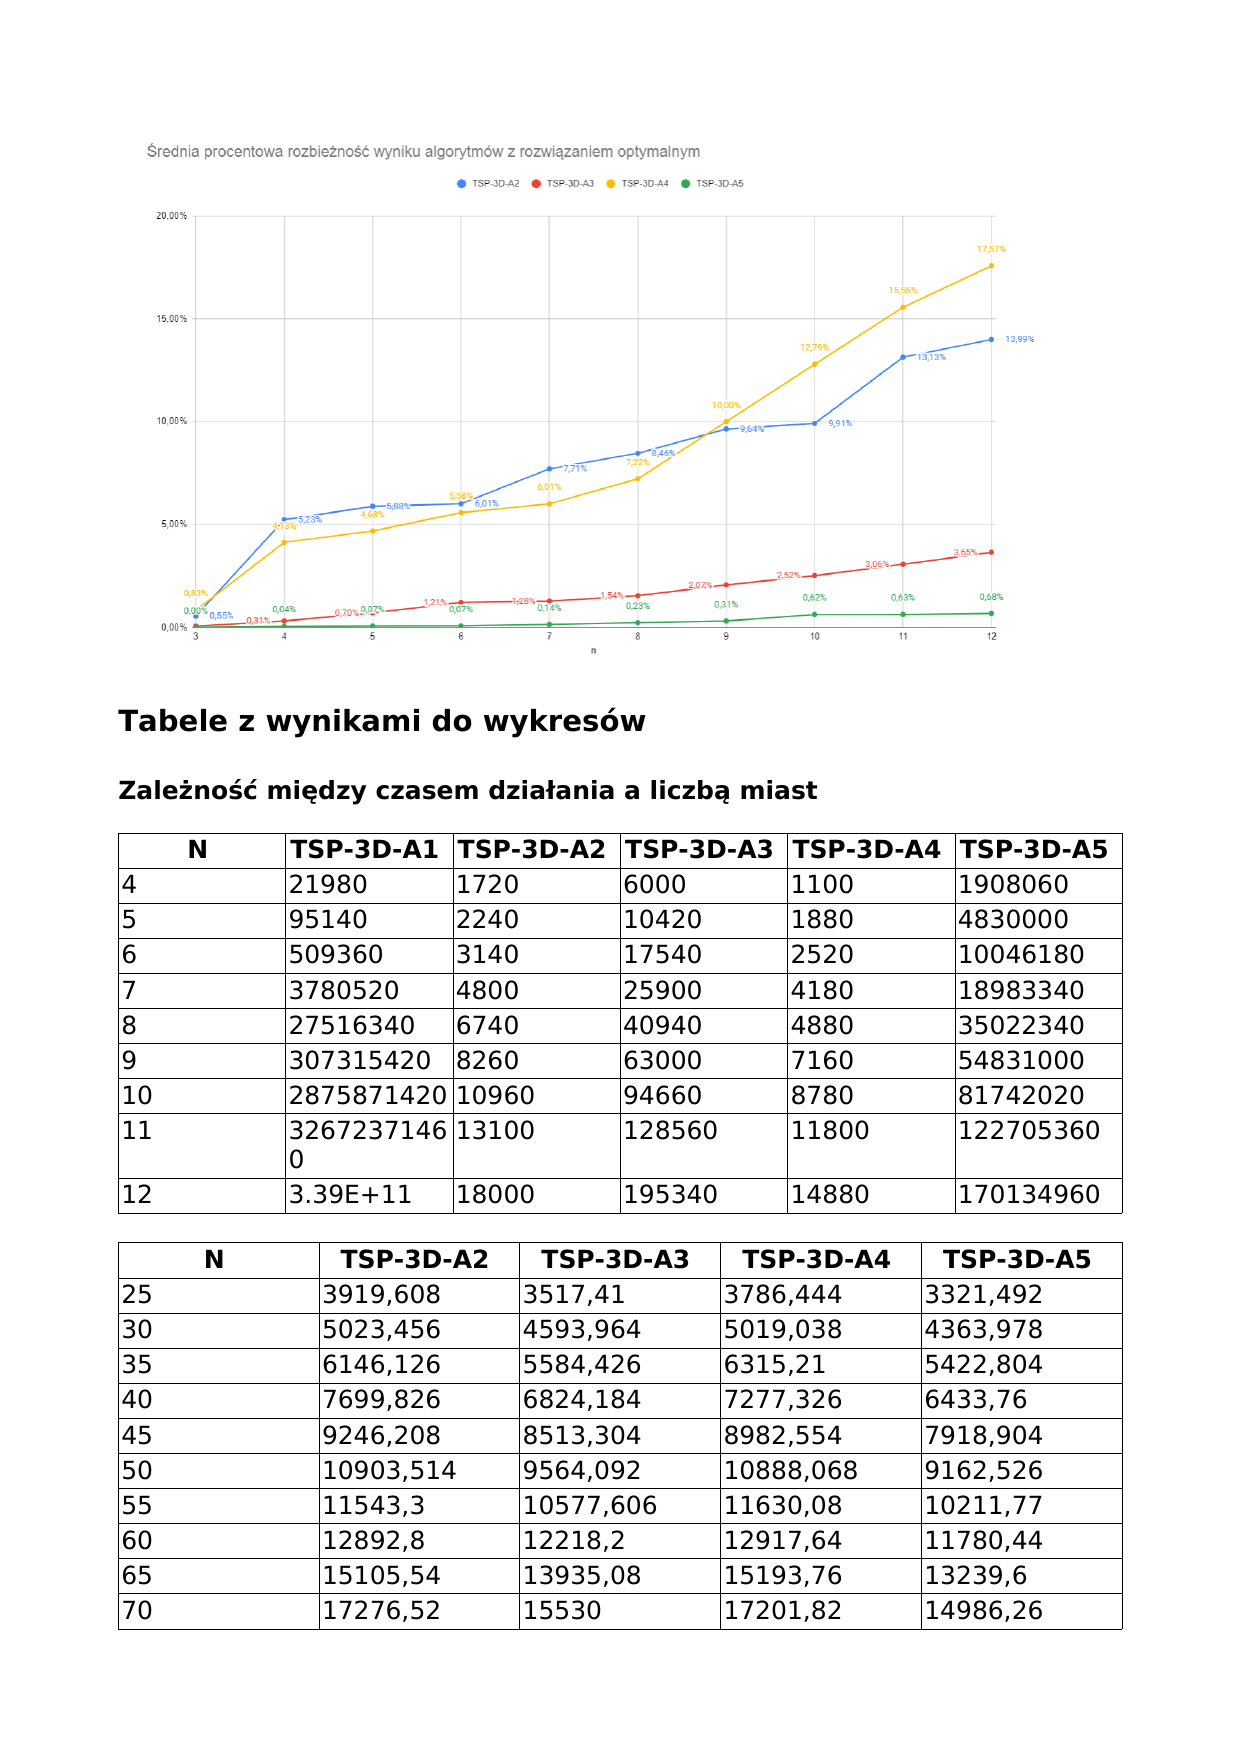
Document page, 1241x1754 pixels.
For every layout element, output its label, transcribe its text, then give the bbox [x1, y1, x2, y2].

table_cell 10888,068 [721, 1454, 921, 1488]
table_header TSP-3D-A4 [721, 1243, 921, 1277]
table_cell 170134960 [956, 1179, 1122, 1213]
table_cell 50 [119, 1454, 319, 1488]
table_cell 128560 [621, 1114, 787, 1177]
table_cell 7 [119, 974, 285, 1008]
table_cell 4363,978 [922, 1314, 1122, 1348]
table_cell 5023,456 [320, 1314, 519, 1348]
table_cell 25900 [621, 974, 787, 1008]
table_header N [119, 1243, 319, 1277]
table_cell 2240 [454, 904, 620, 938]
table_cell 12892,8 [320, 1524, 519, 1558]
table_header N [119, 834, 285, 867]
table_cell 4 [119, 869, 285, 903]
table_cell 9246,208 [320, 1419, 519, 1453]
table_cell 12917,64 [721, 1524, 921, 1558]
table_cell 8513,304 [520, 1419, 720, 1453]
table_cell 10960 [454, 1079, 620, 1113]
table_cell 6433,76 [922, 1384, 1122, 1418]
table_cell 9162,526 [922, 1454, 1122, 1488]
table_cell 3.39E+11 [286, 1179, 453, 1213]
table_cell 6000 [621, 869, 787, 903]
table_cell 3780520 [286, 974, 453, 1008]
table_cell 6824,184 [520, 1384, 720, 1418]
table_cell 6315,21 [721, 1349, 921, 1383]
table_cell 5422,804 [922, 1349, 1122, 1383]
table_cell 3321,492 [922, 1279, 1122, 1312]
table_cell 3786,444 [721, 1279, 921, 1312]
table_cell 4180 [788, 974, 955, 1008]
table_cell 8982,554 [721, 1419, 921, 1453]
table_cell 25 [119, 1279, 319, 1312]
table_cell 14986,26 [922, 1594, 1122, 1628]
table_cell 12218,2 [520, 1524, 720, 1558]
table_cell 27516340 [286, 1009, 453, 1043]
table_header TSP-3D-A4 [788, 834, 955, 867]
table_header TSP-3D-A3 [520, 1243, 720, 1277]
table_cell 94660 [621, 1079, 787, 1113]
table_cell 14880 [788, 1179, 955, 1213]
subtitle Zależność między czasem działania a liczbą miast [118, 776, 1122, 805]
table_cell 15530 [520, 1594, 720, 1628]
table_cell 18000 [454, 1179, 620, 1213]
table_cell 1880 [788, 904, 955, 938]
table_cell 2520 [788, 939, 955, 973]
table_cell 9564,092 [520, 1454, 720, 1488]
table_cell 95140 [286, 904, 453, 938]
table_cell 6 [119, 939, 285, 973]
table_cell 10046180 [956, 939, 1122, 973]
table_cell 7160 [788, 1044, 955, 1078]
table_header TSP-3D-A2 [320, 1243, 519, 1277]
table_header TSP-3D-A1 [286, 834, 453, 867]
table_cell 3517,41 [520, 1279, 720, 1312]
table_cell 509360 [286, 939, 453, 973]
table_cell 10577,606 [520, 1489, 720, 1523]
picture [118, 118, 1056, 667]
table_cell 8780 [788, 1079, 955, 1113]
table_cell 7277,326 [721, 1384, 921, 1418]
table_cell 7918,904 [922, 1419, 1122, 1453]
table_cell 4830000 [956, 904, 1122, 938]
table_cell 81742020 [956, 1079, 1122, 1113]
table_cell 5019,038 [721, 1314, 921, 1348]
subtitle Tabele z wynikami do wykresów [118, 704, 1122, 738]
table_cell 12 [119, 1179, 285, 1213]
table_cell 18983340 [956, 974, 1122, 1008]
table_cell 54831000 [956, 1044, 1122, 1078]
table_cell 35 [119, 1349, 319, 1383]
table_cell 63000 [621, 1044, 787, 1078]
table_cell 60 [119, 1524, 319, 1558]
table_cell 1908060 [956, 869, 1122, 903]
table_cell 122705360 [956, 1114, 1122, 1177]
table_cell 13935,08 [520, 1559, 720, 1593]
table_cell 17201,82 [721, 1594, 921, 1628]
table_cell 10 [119, 1079, 285, 1113]
table_cell 17540 [621, 939, 787, 973]
table_cell 4800 [454, 974, 620, 1008]
table_cell 6146,126 [320, 1349, 519, 1383]
table_cell 70 [119, 1594, 319, 1628]
table_cell 6740 [454, 1009, 620, 1043]
table_cell 30 [119, 1314, 319, 1348]
table_cell 4593,964 [520, 1314, 720, 1348]
table_cell 17276,52 [320, 1594, 519, 1628]
table_cell 40 [119, 1384, 319, 1418]
table_cell 10211,77 [922, 1489, 1122, 1523]
table_header TSP-3D-A3 [621, 834, 787, 867]
table_cell 11780,44 [922, 1524, 1122, 1558]
table_cell 11 [119, 1114, 285, 1177]
table_cell 13100 [454, 1114, 620, 1177]
table_cell 55 [119, 1489, 319, 1523]
table_cell 2875871420 [286, 1079, 453, 1113]
table_cell 11800 [788, 1114, 955, 1177]
table_cell 1720 [454, 869, 620, 903]
table_cell 8260 [454, 1044, 620, 1078]
table_cell 40940 [621, 1009, 787, 1043]
table_cell 5 [119, 904, 285, 938]
table_cell 65 [119, 1559, 319, 1593]
table_header TSP-3D-A2 [454, 834, 620, 867]
table_cell 11543,3 [320, 1489, 519, 1523]
table_cell 13239,6 [922, 1559, 1122, 1593]
table_header TSP-3D-A5 [922, 1243, 1122, 1277]
table_header TSP-3D-A5 [956, 834, 1122, 867]
table_cell 15105,54 [320, 1559, 519, 1593]
table_cell 45 [119, 1419, 319, 1453]
table_cell 3140 [454, 939, 620, 973]
table_cell 10903,514 [320, 1454, 519, 1488]
table_cell 195340 [621, 1179, 787, 1213]
table_cell 3919,608 [320, 1279, 519, 1312]
table_cell 307315420 [286, 1044, 453, 1078]
table_cell 5584,426 [520, 1349, 720, 1383]
table_cell 35022340 [956, 1009, 1122, 1043]
table_cell 15193,76 [721, 1559, 921, 1593]
table_cell 1100 [788, 869, 955, 903]
table_cell 10420 [621, 904, 787, 938]
table_cell 9 [119, 1044, 285, 1078]
table_cell 21980 [286, 869, 453, 903]
table_cell 4880 [788, 1009, 955, 1043]
table_cell 8 [119, 1009, 285, 1043]
table_cell 11630,08 [721, 1489, 921, 1523]
table_cell 7699,826 [320, 1384, 519, 1418]
table_cell 32672371460 [286, 1114, 453, 1177]
